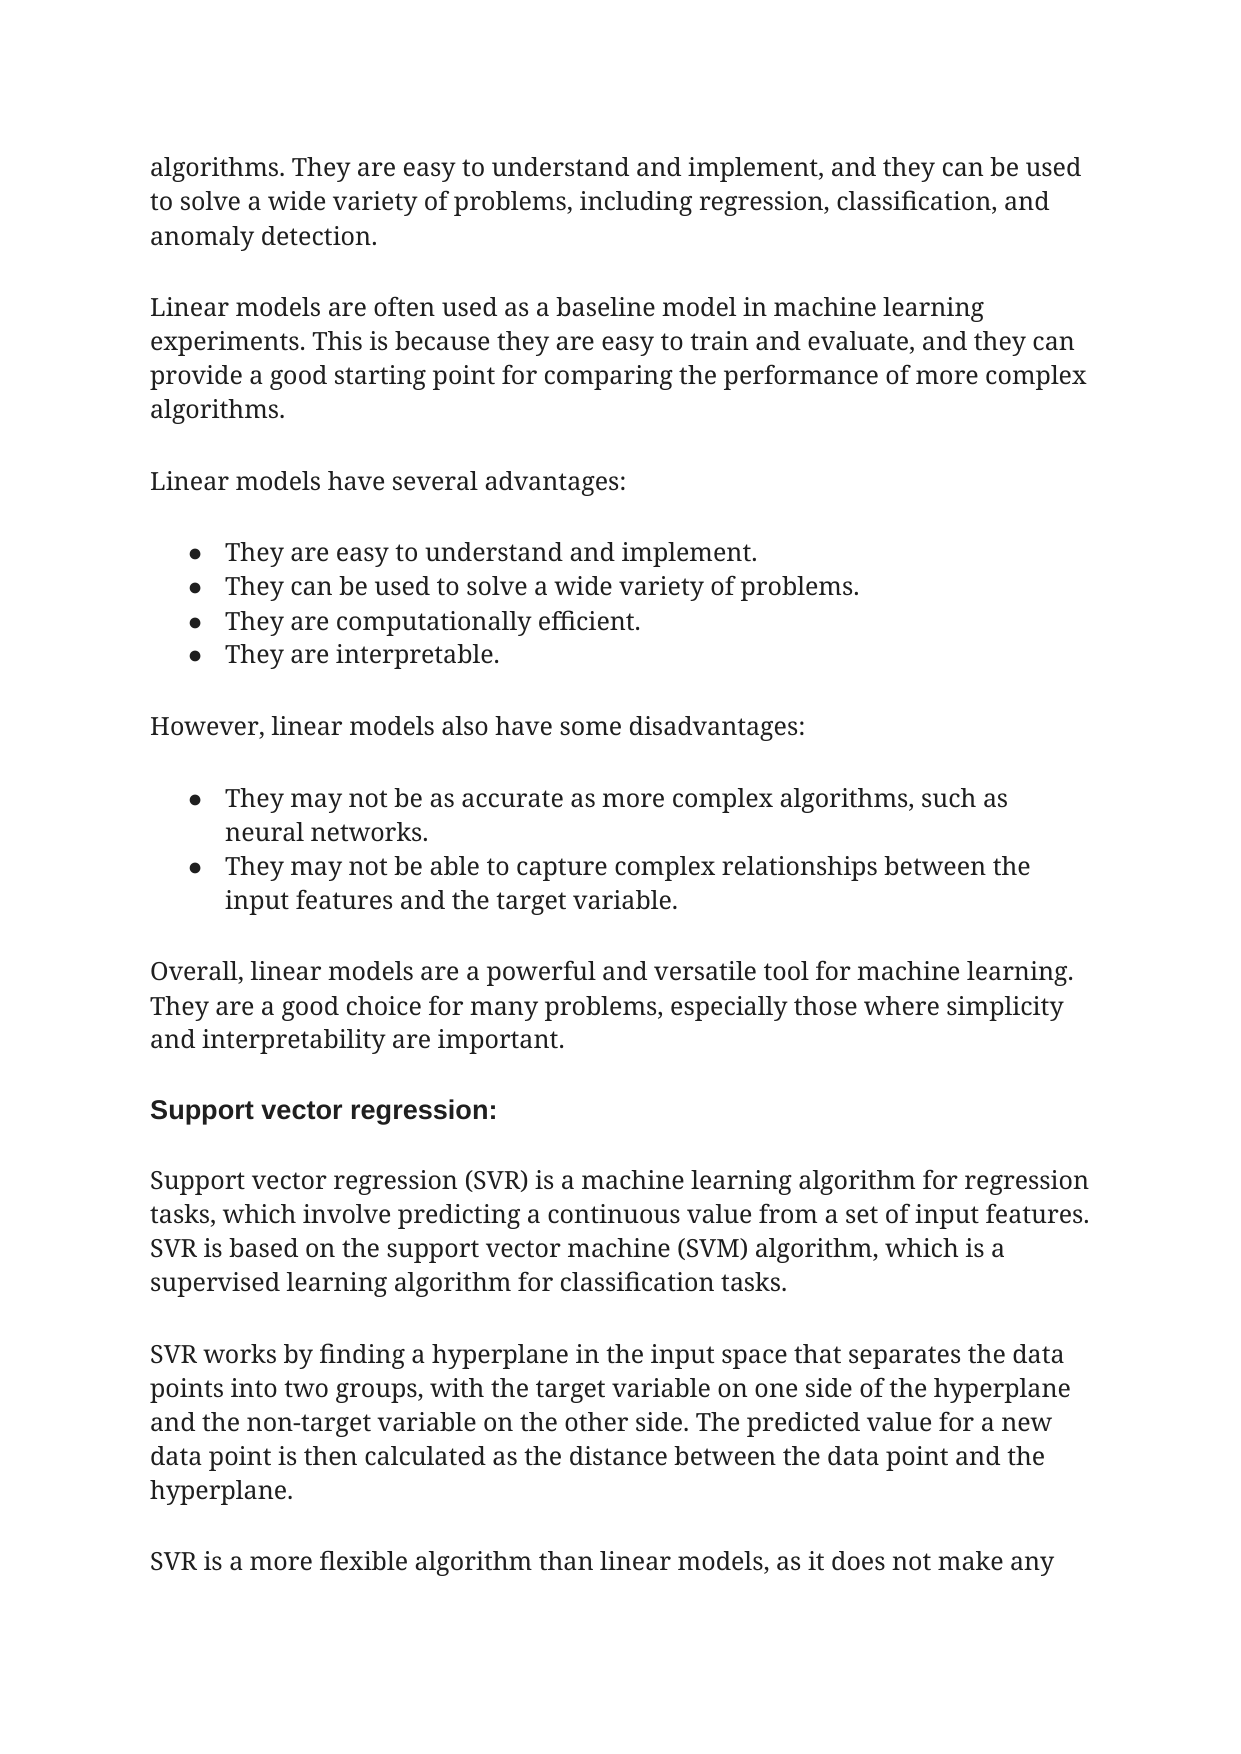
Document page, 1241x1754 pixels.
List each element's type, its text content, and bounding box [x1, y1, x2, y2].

text However, linear models also have some disadvantages: [150, 709, 1090, 743]
list They are interpretable. [187, 637, 1090, 671]
text Linear models have several advantages: [150, 463, 1090, 497]
list They can be used to solve a wide variety of problems. [187, 569, 1090, 603]
text algorithms. They are easy to understand and implement, and they can be used to solve a wide variety of problems, including regression, classification, and anomaly detection. [150, 150, 1090, 252]
text Support vector regression: [150, 1094, 1090, 1125]
list They are easy to understand and implement. [187, 535, 1090, 569]
list They may not be as accurate as more complex algorithms, such as neural networks. [187, 780, 1090, 848]
text SVR works by finding a hyperplane in the input space that separates the data points into two groups, with the target variable on one side of the hyperplane and the non-target variable on the other side. The predicted value for a new data point is then calculated as the distance between the data point and the hyperplane. [150, 1336, 1090, 1507]
text Linear models are often used as a baseline model in machine learning experiments. This is because they are easy to train and evaluate, and they can provide a good starting point for comparing the performance of more complex algorithms. [150, 290, 1090, 426]
text Overall, linear models are a powerful and versatile tool for machine learning. They are a good choice for many problems, especially those where simplicity and interpretability are important. [150, 954, 1090, 1056]
list They may not be able to capture complex relationships between the input features and the target variable. [187, 848, 1090, 917]
text SVR is a more flexible algorithm than linear models, as it does not make any [150, 1544, 1090, 1578]
text Support vector regression (SVR) is a machine learning algorithm for regression tasks, which involve predicting a continuous value from a set of input features. SVR is based on the support vector machine (SVM) algorithm, which is a supervised learning algorithm for classification tasks. [150, 1162, 1090, 1299]
list They are computationally efficient. [187, 603, 1090, 637]
